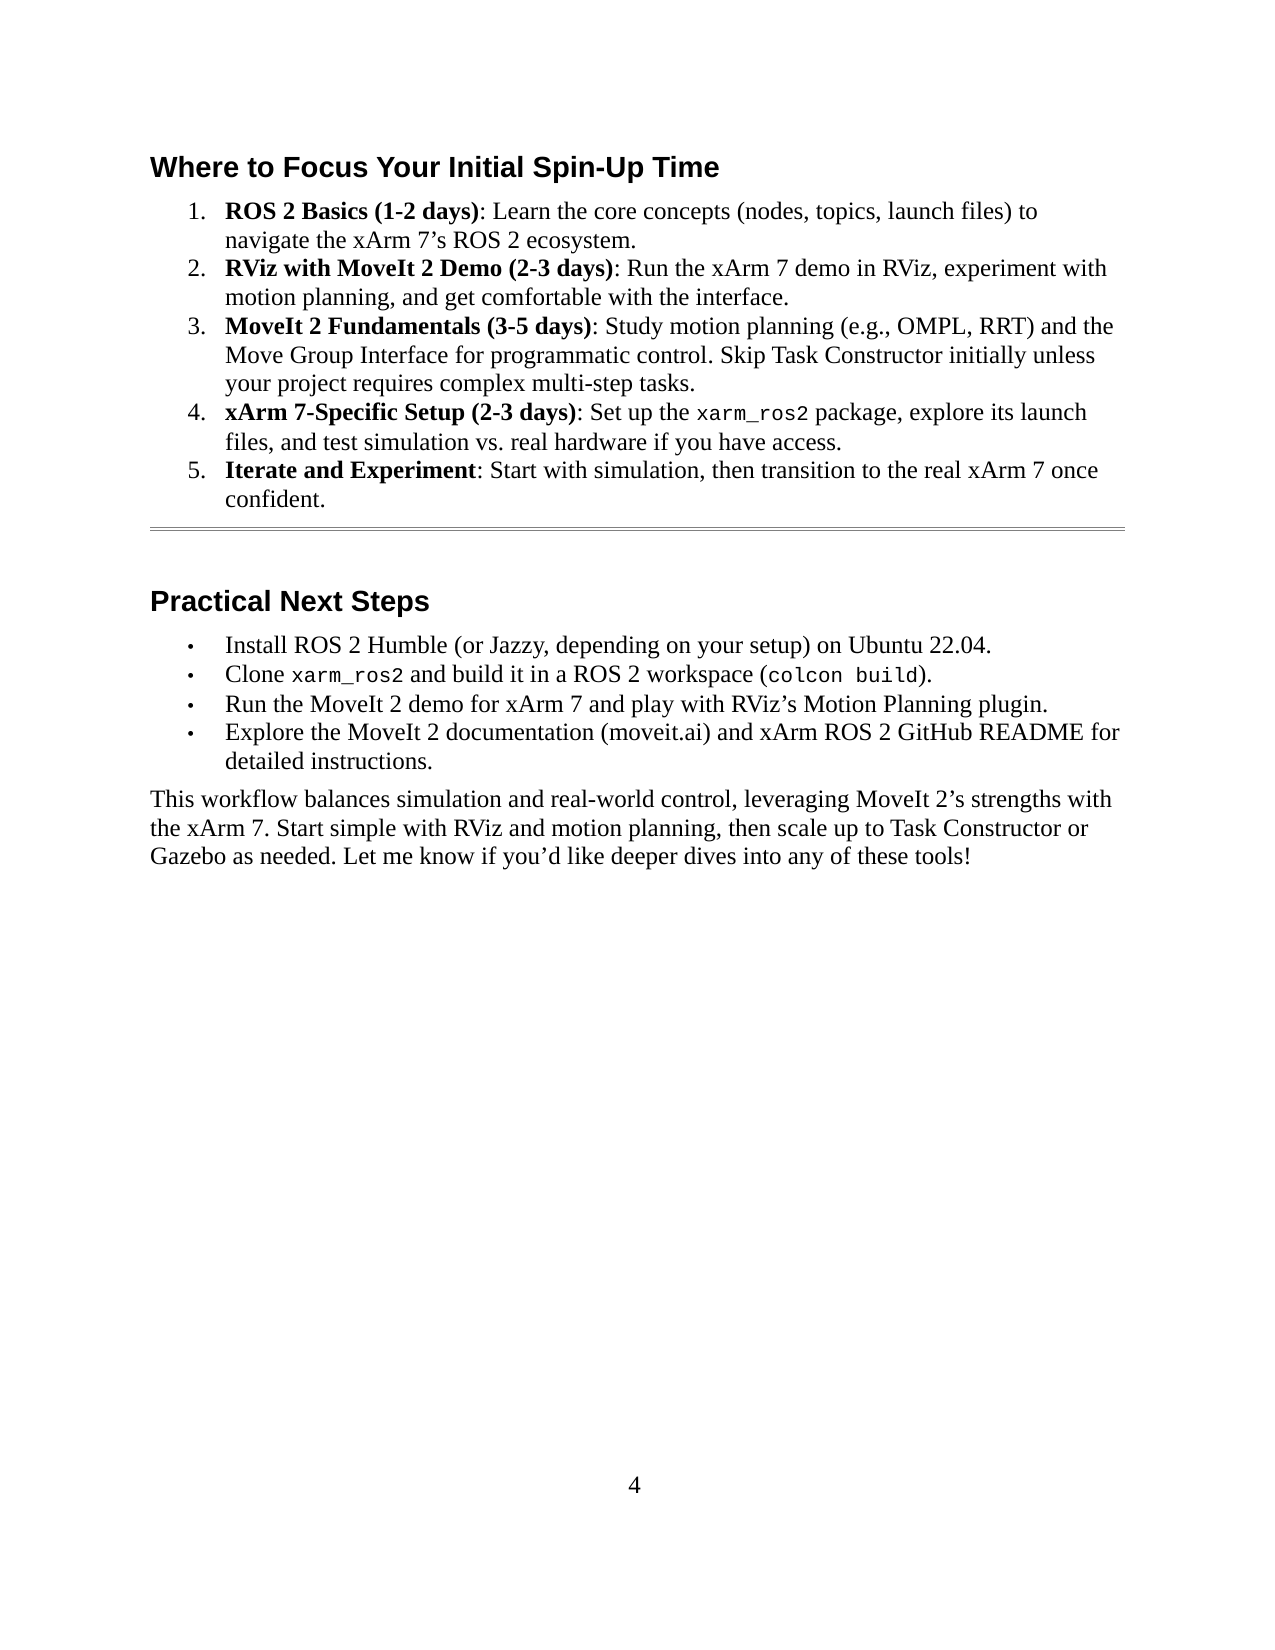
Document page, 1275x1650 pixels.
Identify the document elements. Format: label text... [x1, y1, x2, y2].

subtitle Practical Next Steps [150, 584, 1125, 618]
subtitle Where to Focus Your Initial Spin-Up Time [150, 150, 1125, 183]
list Explore the MoveIt 2 documentation (moveit.ai) and xArm ROS 2 GitHub README for detailed instructions. [187, 717, 1125, 775]
list xArm 7-Specific Setup (2-3 days): Set up the xarm_ros2 package, explore its launch files, and test simulation vs. real hardware if you have access. [187, 397, 1125, 456]
list ROS 2 Basics (1-2 days): Learn the core concepts (nodes, topics, launch files) to navigate the xArm 7’s ROS 2 ecosystem. [187, 196, 1125, 253]
list Iterate and Experiment: Start with simulation, then transition to the real xArm 7 once confident. [187, 456, 1125, 513]
list Install ROS 2 Humble (or Jazzy, depending on your setup) on Ubuntu 22.04. [187, 630, 1125, 659]
list RViz with MoveIt 2 Demo (2-3 days): Run the xArm 7 demo in RViz, experiment with motion planning, and get comfortable with the interface. [187, 253, 1125, 311]
text This workflow balances simulation and real-world control, leveraging MoveIt 2’s strengths with the xArm 7. Start simple with RViz and motion planning, then scale up to Task Constructor or Gazebo as needed. Let me know if you’d like deeper dives into any of these tools! [150, 784, 1125, 870]
list Run the MoveIt 2 demo for xArm 7 and play with RViz’s Motion Planning plugin. [187, 689, 1125, 717]
list Clone xarm_ros2 and build it in a ROS 2 workspace (colcon build). [187, 659, 1125, 689]
list MoveIt 2 Fundamentals (3-5 days): Study motion planning (e.g., OMPL, RRT) and the Move Group Interface for programmatic control. Skip Task Constructor initially unless your project requires complex multi-step tasks. [187, 311, 1125, 397]
